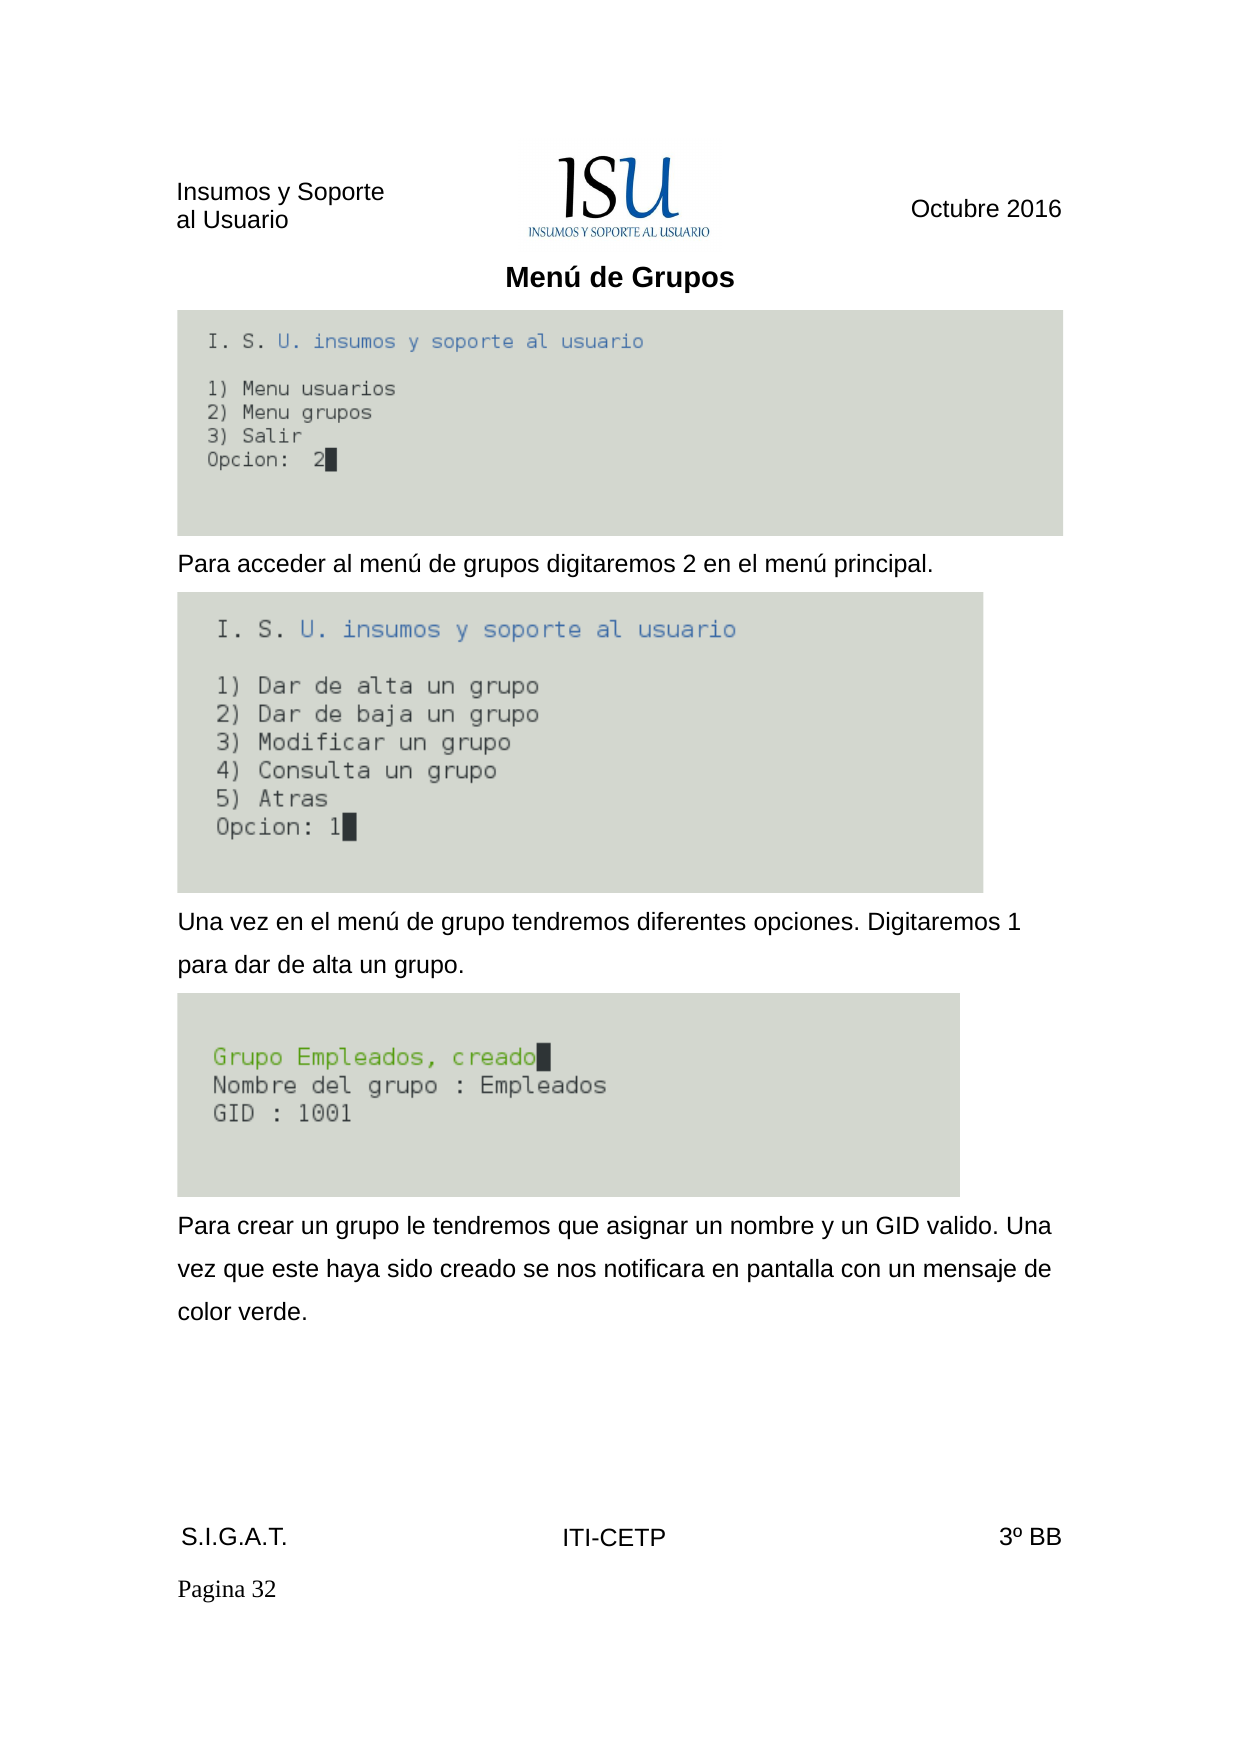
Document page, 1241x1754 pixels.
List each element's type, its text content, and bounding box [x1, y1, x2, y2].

picture [177, 310, 1064, 536]
text Una vez en el menú de grupo tendremos diferentes opciones. Digitaremos 1 para dar de alta un grupo. [177, 907, 1063, 979]
picture [517, 138, 723, 252]
text Menú de Grupos [177, 260, 1063, 293]
text Para acceder al menú de grupos digitaremos 2 en el menú principal. [177, 549, 1063, 578]
picture [177, 993, 960, 1197]
picture [177, 592, 984, 893]
text Para crear un grupo le tendremos que asignar un nombre y un GID valido. Una vez que este haya sido creado se nos notificara en pantalla con un mensaje de color verde. [177, 1211, 1063, 1326]
